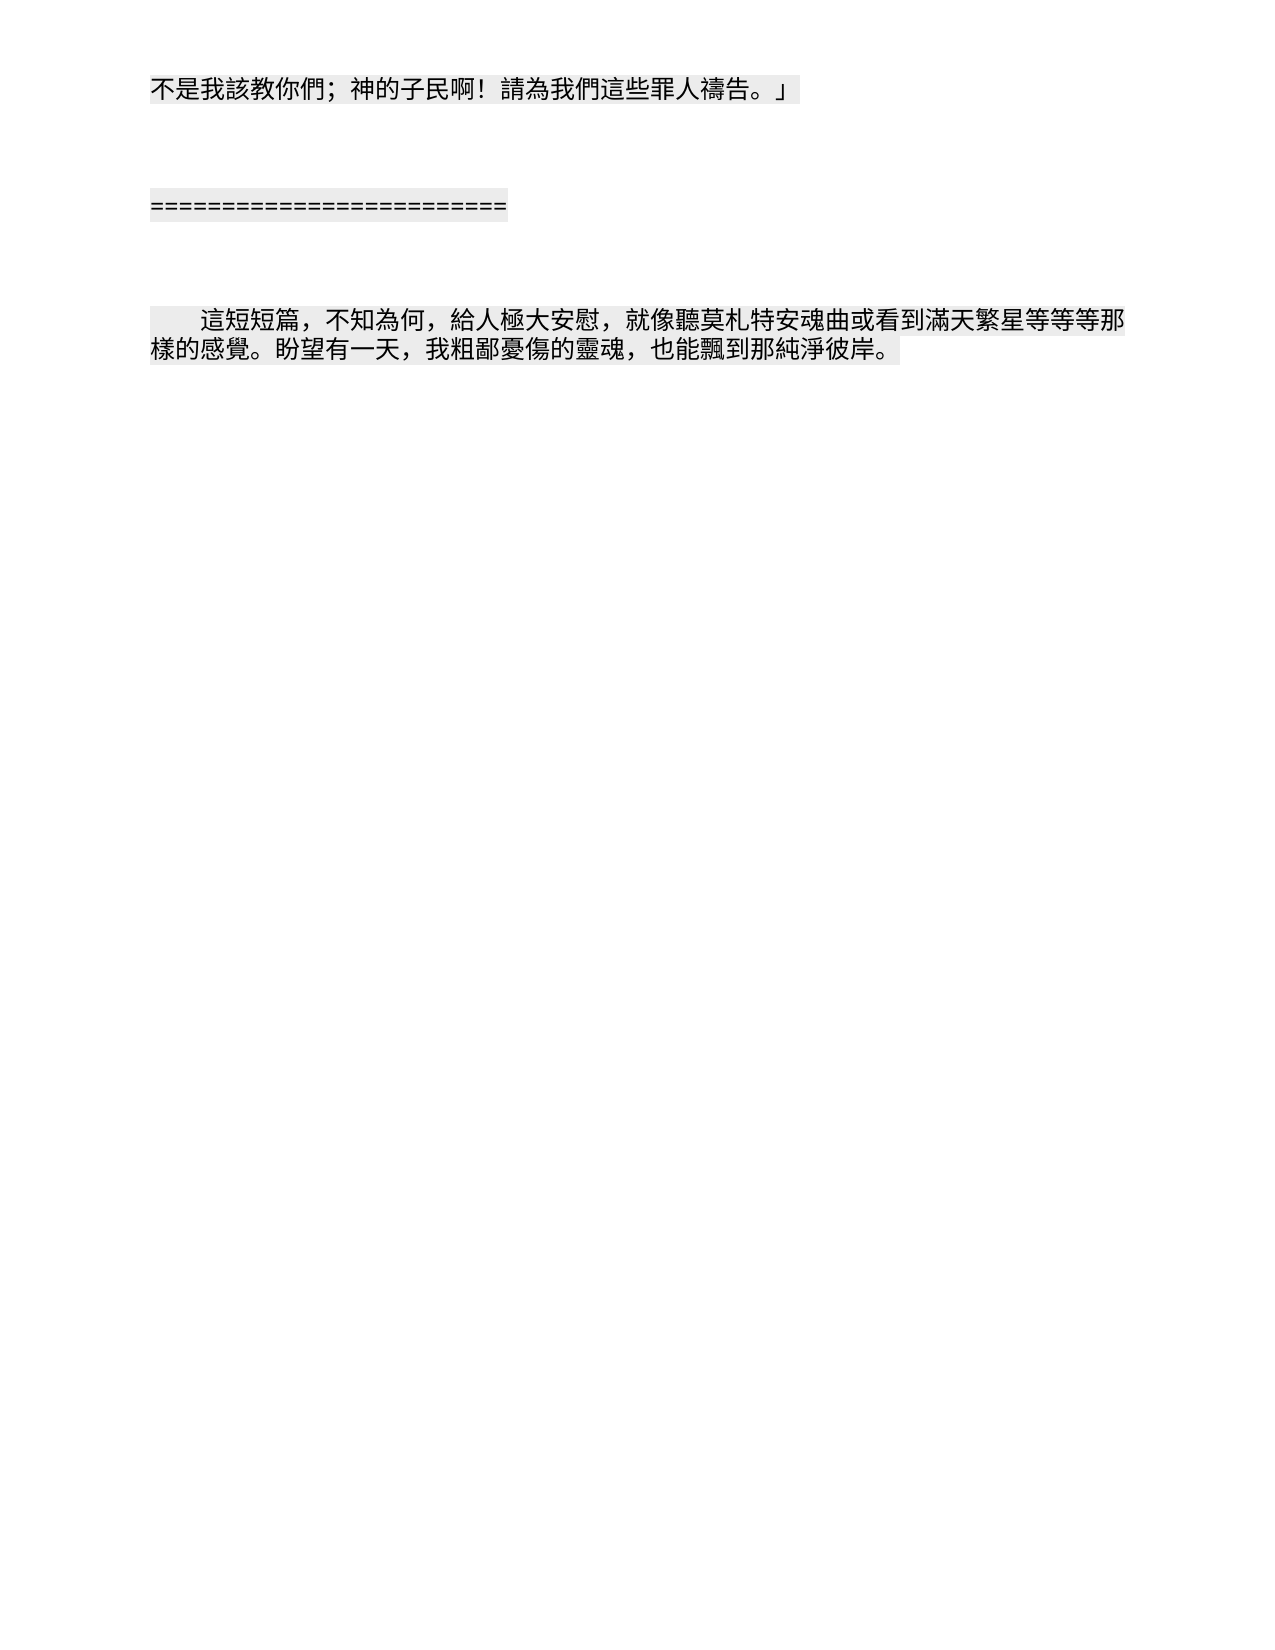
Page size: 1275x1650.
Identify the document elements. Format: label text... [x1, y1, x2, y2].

text 這短短篇，不知為何，給人極大安慰，就像聽莫札特安魂曲或看到滿天繁星等等等那樣的感覺。盼望有一天，我粗鄙憂傷的靈魂，也能飄到那純淨彼岸。 [150, 306, 1125, 365]
text 主教在胸前劃了十字，傾身向前﹕「用你們自己的方式禱告吧！它們會傳達到主那裡。不是我該教你們；神的子民啊！請為我們這些罪人禱告。」 [150, 75, 1125, 104]
text ========================= [150, 188, 1125, 222]
